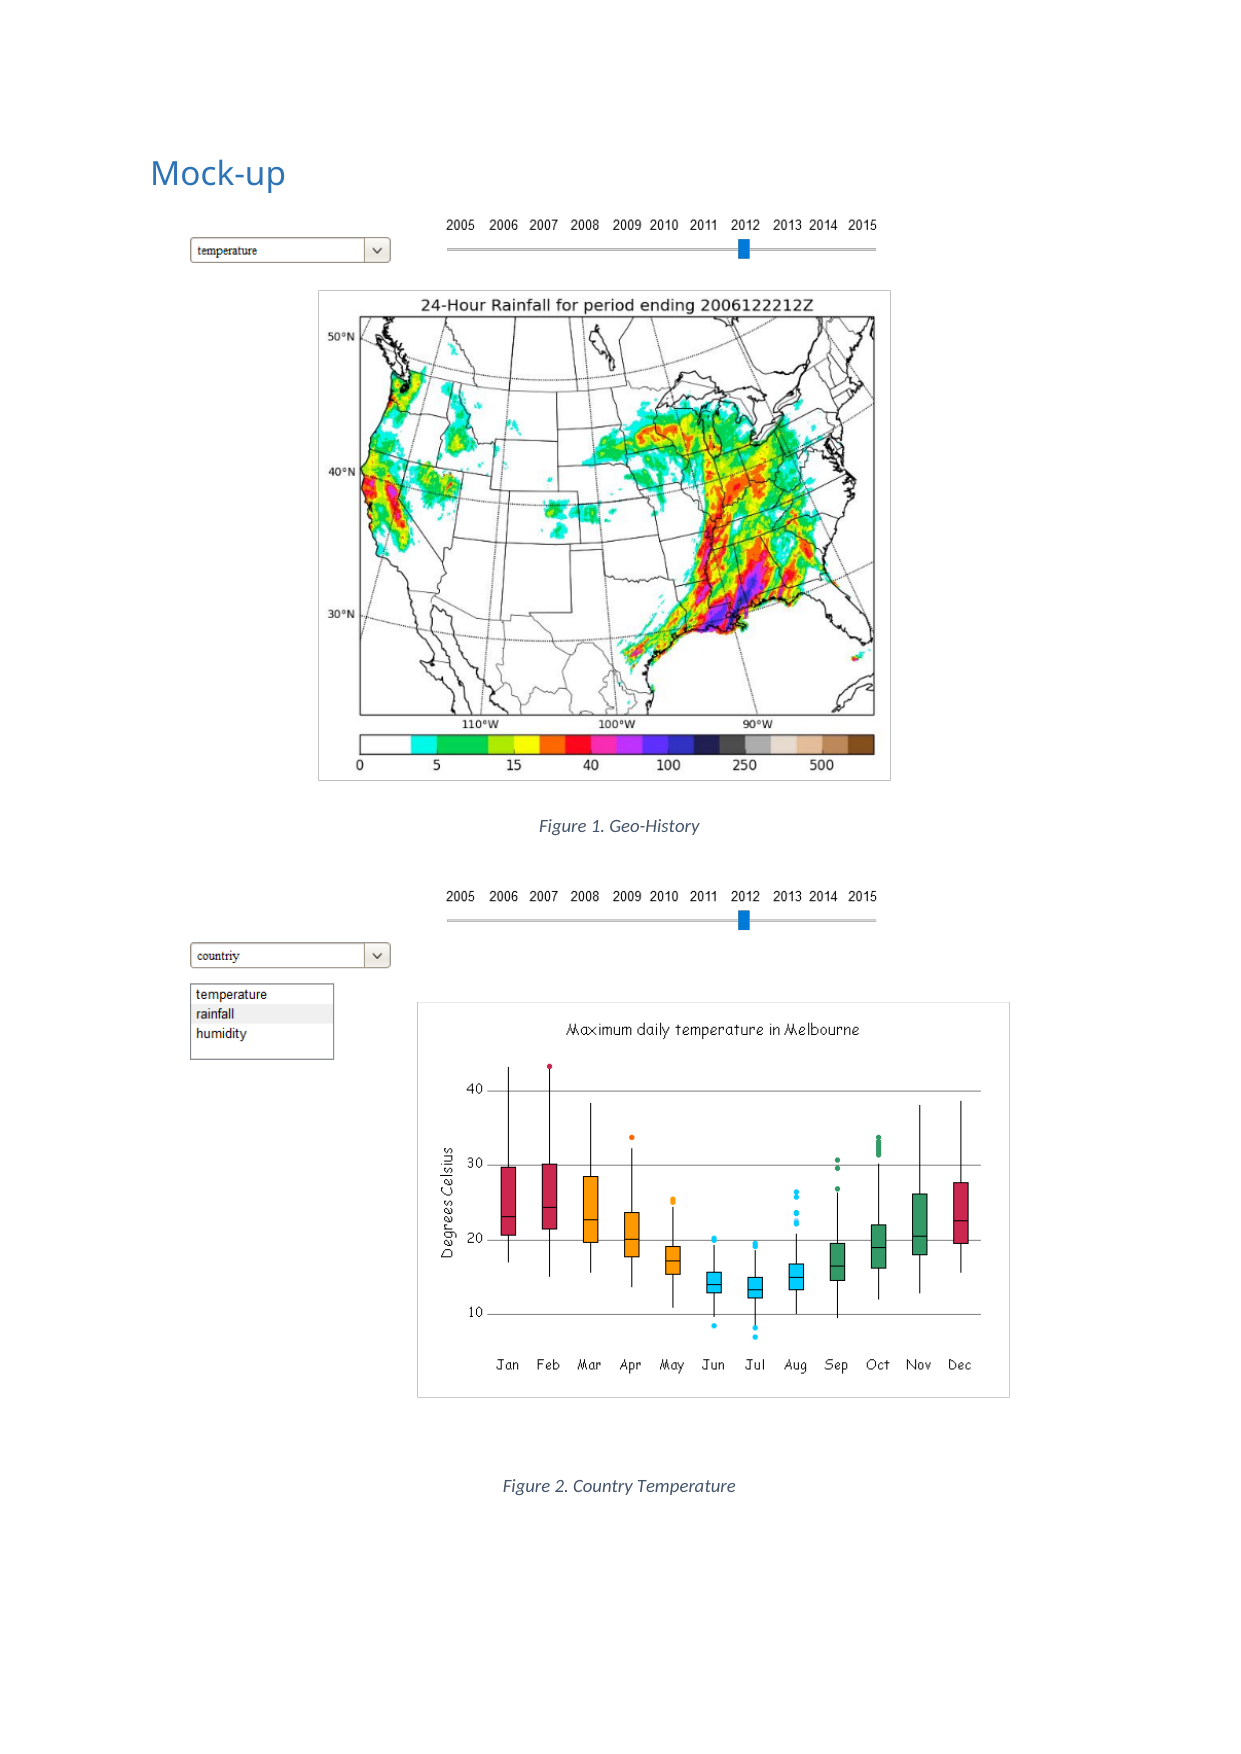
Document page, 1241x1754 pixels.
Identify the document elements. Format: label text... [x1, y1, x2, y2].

text Figure 2. Country Temperature [150, 1474, 1090, 1497]
text Figure 1. Geo-History [150, 814, 1090, 837]
subtitle Mock-up [150, 150, 1090, 195]
